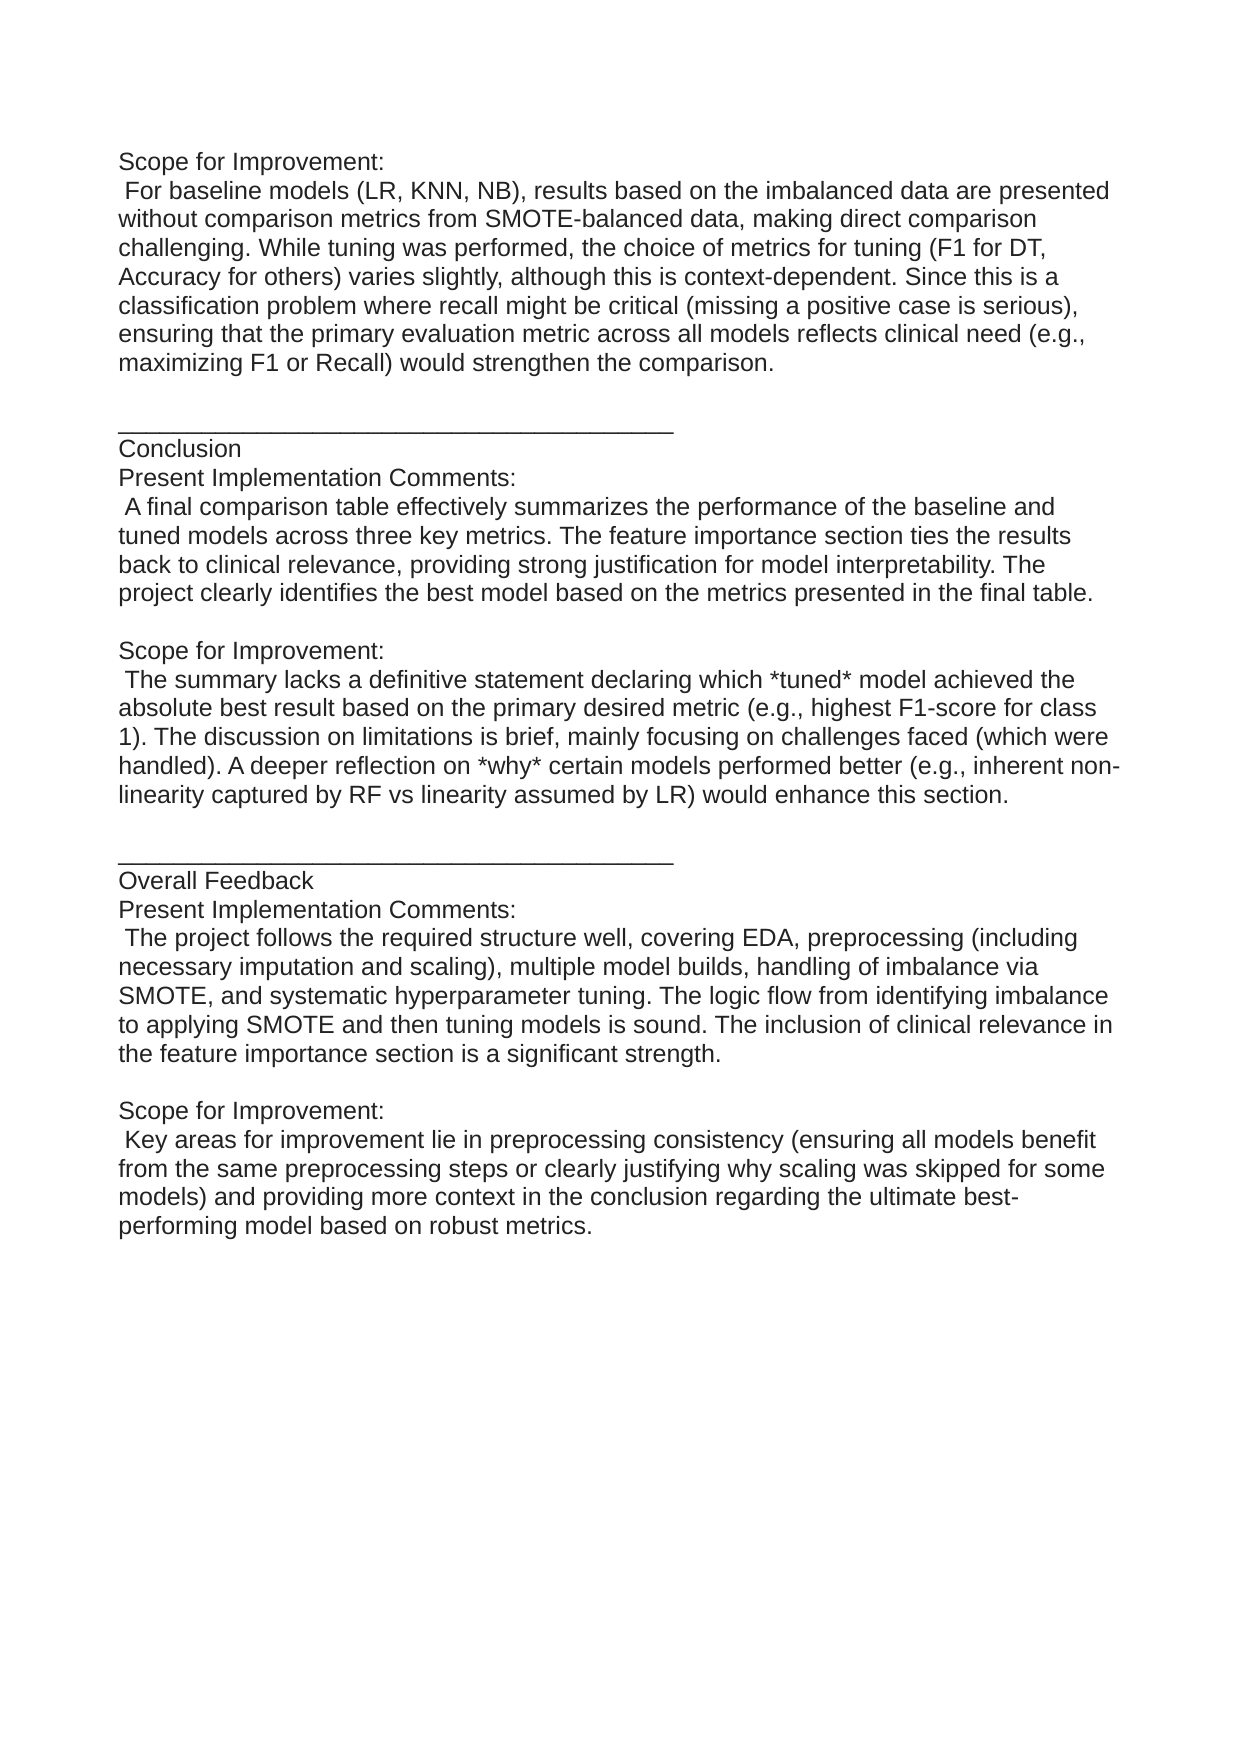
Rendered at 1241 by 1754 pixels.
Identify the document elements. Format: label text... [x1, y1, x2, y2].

text Scope for Improvement: For baseline models (LR, KNN, NB), results based on the imbalanced data are presented without comparison metrics from SMOTE-balanced data, making direct comparison challenging. While tuning was performed, the choice of metrics for tuning (F1 for DT, Accuracy for others) varies slightly, although this is context-dependent. Since this is a classification problem where recall might be critical (missing a positive case is serious), ensuring that the primary evaluation metric across all models reflects clinical need (e.g., maximizing F1 or Recall) would strengthen the comparison. ________________________________________ Conclusion Present Implementation Comments: A final comparison table effectively summarizes the performance of the baseline and tuned models across three key metrics. The feature importance section ties the results back to clinical relevance, providing strong justification for model interpretability. The project clearly identifies the best model based on the metrics presented in the final table. Scope for Improvement: The summary lacks a definitive statement declaring which *tuned* model achieved the absolute best result based on the primary desired metric (e.g., highest F1-score for class 1). The discussion on limitations is brief, mainly focusing on challenges faced (which were handled). A deeper reflection on *why* certain models performed better (e.g., inherent non-linearity captured by RF vs linearity assumed by LR) would enhance this section. ________________________________________ Overall Feedback Present Implementation Comments: The project follows the required structure well, covering EDA, preprocessing (including necessary imputation and scaling), multiple model builds, handling of imbalance via SMOTE, and systematic hyperparameter tuning. The logic flow from identifying imbalance to applying SMOTE and then tuning models is sound. The inclusion of clinical relevance in the feature importance section is a significant strength. Scope for Improvement: Key areas for improvement lie in preprocessing consistency (ensuring all models benefit from the same preprocessing steps or clearly justifying why scaling was skipped for some models) and providing more context in the conclusion regarding the ultimate best-performing model based on robust metrics. [118, 118, 1122, 1240]
